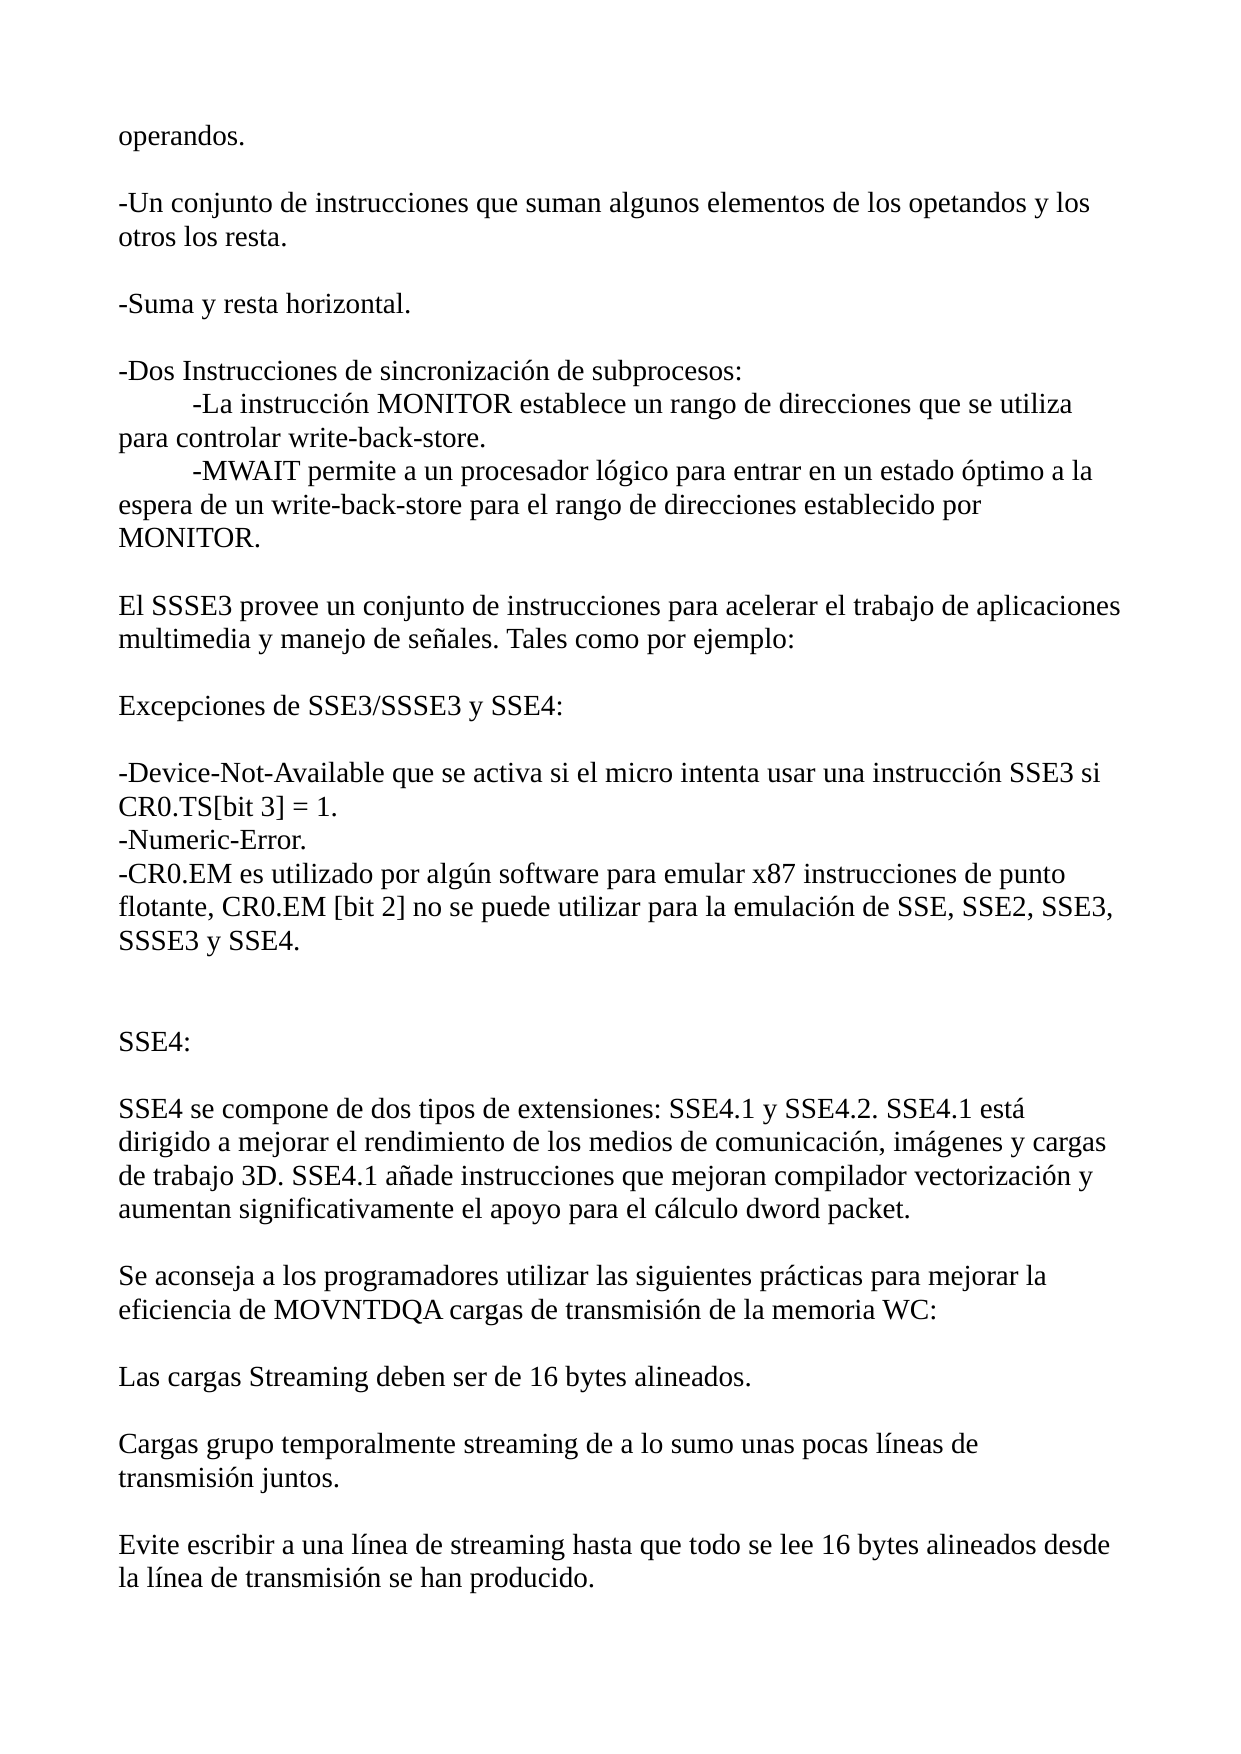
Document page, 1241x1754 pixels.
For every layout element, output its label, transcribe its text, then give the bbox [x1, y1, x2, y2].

text -Dos Instrucciones de sincronización de subprocesos: [118, 353, 1122, 386]
text SSE4: [118, 1024, 1122, 1057]
text -Suma y resta horizontal. [118, 286, 1122, 319]
text -La instrucción MONITOR establece un rango de direcciones que se utiliza para controlar write-back-store. [118, 386, 1122, 453]
text SSE4 se compone de dos tipos de extensiones: SSE4.1 y SSE4.2. SSE4.1 está dirigido a mejorar el rendimiento de los medios de comunicación, imágenes y cargas de trabajo 3D. SSE4.1 añade instrucciones que mejoran compilador vectorización y aumentan significativamente el apoyo para el cálculo dword packet. [118, 1091, 1122, 1225]
text Se aconseja a los programadores utilizar las siguientes prácticas para mejorar la eficiencia de MOVNTDQA cargas de transmisión de la memoria WC: [118, 1258, 1122, 1326]
text Evite escribir a una línea de streaming hasta que todo se lee 16 bytes alineados desde la línea de transmisión se han producido. [118, 1527, 1122, 1594]
text Excepciones de SSE3/SSSE3 y SSE4: [118, 688, 1122, 722]
text -Un conjunto de instrucciones que suman algunos elementos de los opetandos y los otros los resta. [118, 185, 1122, 252]
text Cargas grupo temporalmente streaming de a lo sumo unas pocas líneas de transmisión juntos. [118, 1426, 1122, 1493]
text operandos. [118, 118, 1122, 152]
text -CR0.EM es utilizado por algún software para emular x87 instrucciones de punto flotante, CR0.EM [bit 2] no se puede utilizar para la emulación de SSE, SSE2, SSE3, SSSE3 y SSE4. [118, 856, 1122, 957]
text -Numeric-Error. [118, 822, 1122, 856]
text -MWAIT permite a un procesador lógico para entrar en un estado óptimo a la espera de un write-back-store para el rango de direcciones establecido por MONITOR. [118, 453, 1122, 554]
text Las cargas Streaming deben ser de 16 bytes alineados. [118, 1359, 1122, 1393]
text El SSSE3 provee un conjunto de instrucciones para acelerar el trabajo de aplicaciones multimedia y manejo de señales. Tales como por ejemplo: [118, 588, 1122, 655]
text -Device-Not-Available que se activa si el micro intenta usar una instrucción SSE3 si CR0.TS[bit 3] = 1. [118, 755, 1122, 822]
